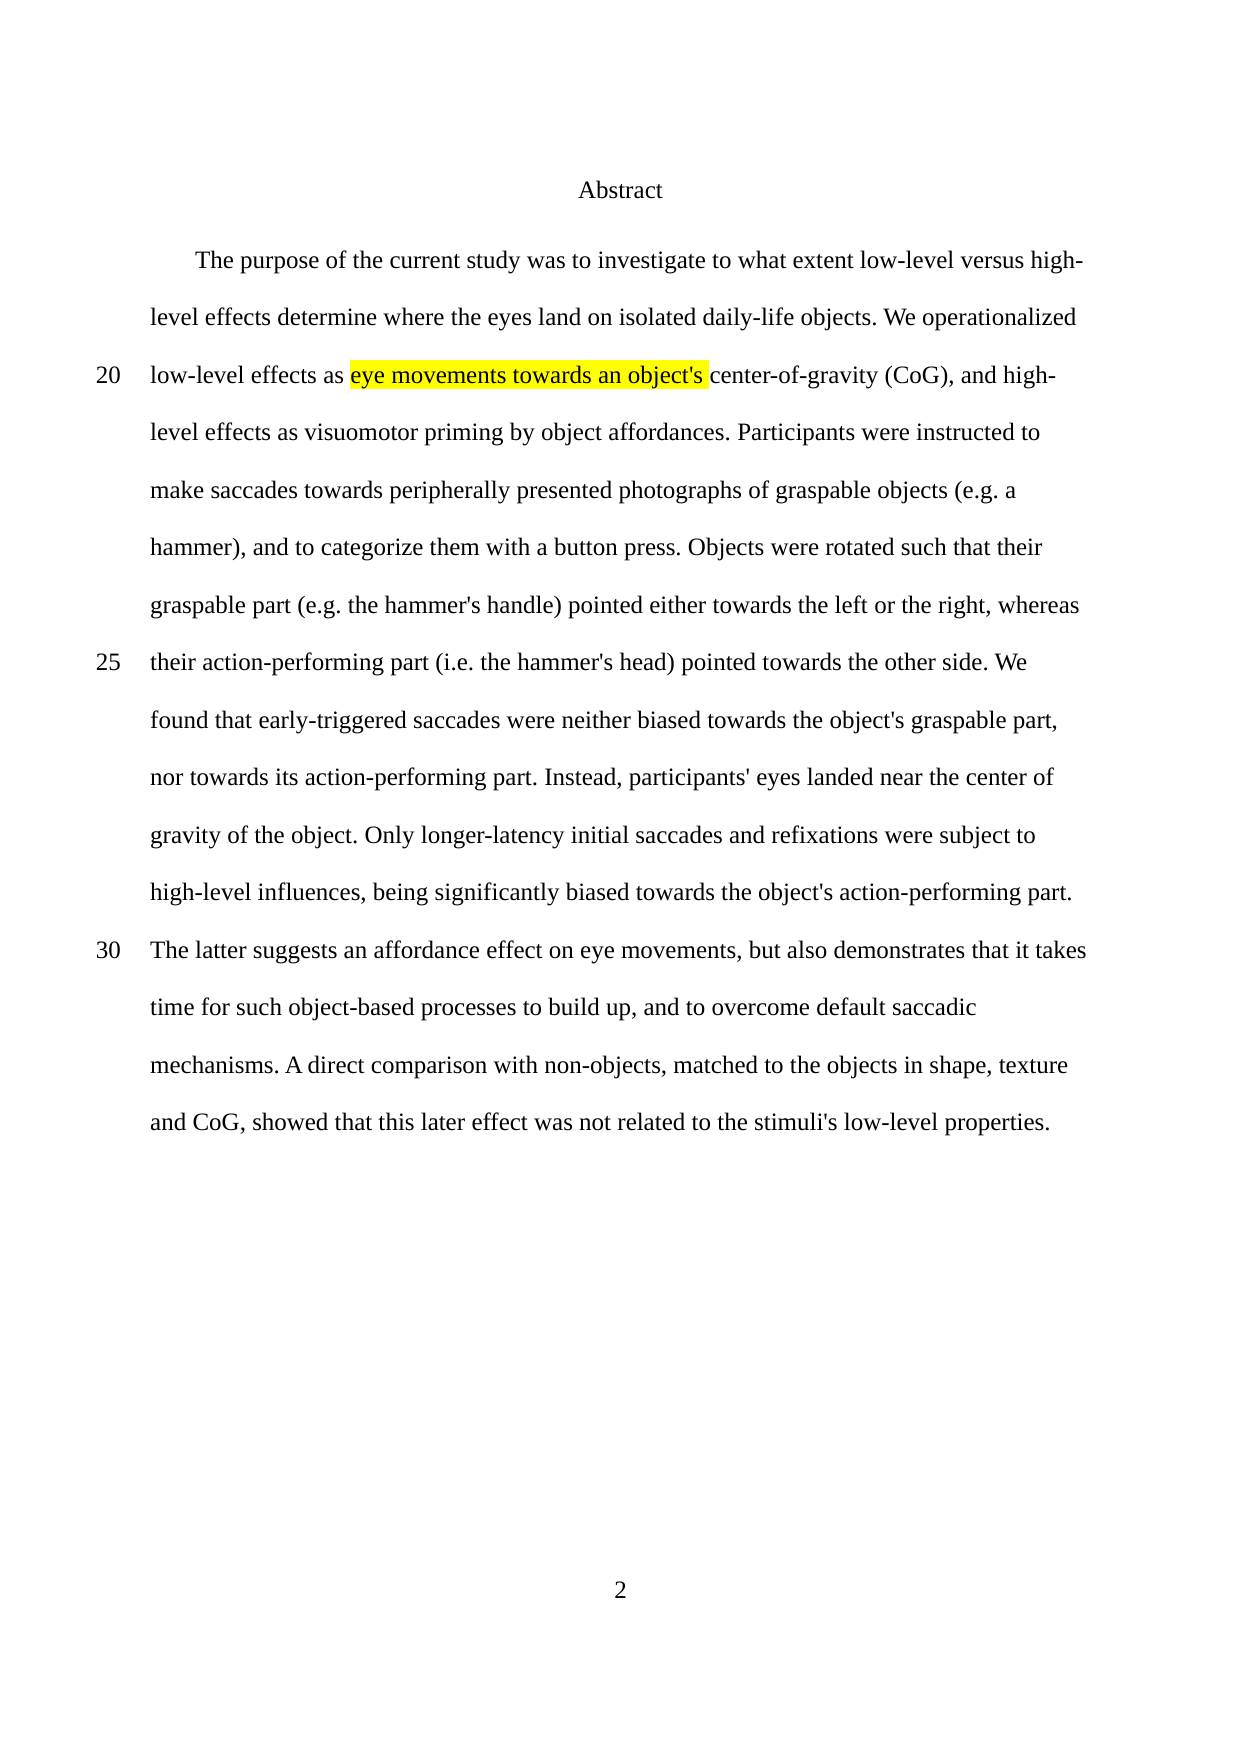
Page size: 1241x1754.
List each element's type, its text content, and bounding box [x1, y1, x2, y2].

text The purpose of the current study was to investigate to what extent low-level versus high-level effects determine where the eyes land on isolated daily-life objects. We operationalized low-level effects as eye movements towards an object's center-of-gravity (CoG), and high-level effects as visuomotor priming by object affordances. Participants were instructed to make saccades towards peripherally presented photographs of graspable objects (e.g. a hammer), and to categorize them with a button press. Objects were rotated such that their graspable part (e.g. the hammer's handle) pointed either towards the left or the right, whereas their action-performing part (i.e. the hammer's head) pointed towards the other side. We found that early-triggered saccades were neither biased towards the object's graspable part, nor towards its action-performing part. Instead, participants' eyes landed near the center of gravity of the object. Only longer-latency initial saccades and refixations were subject to high-level influences, being significantly biased towards the object's action-performing part. The latter suggests an affordance effect on eye movements, but also demonstrates that it takes time for such object-based processes to build up, and to overcome default saccadic mechanisms. A direct comparison with non-objects, matched to the objects in shape, texture and CoG, showed that this later effect was not related to the stimuli's low-level properties. [150, 245, 1091, 1136]
subtitle Abstract [150, 175, 1091, 204]
